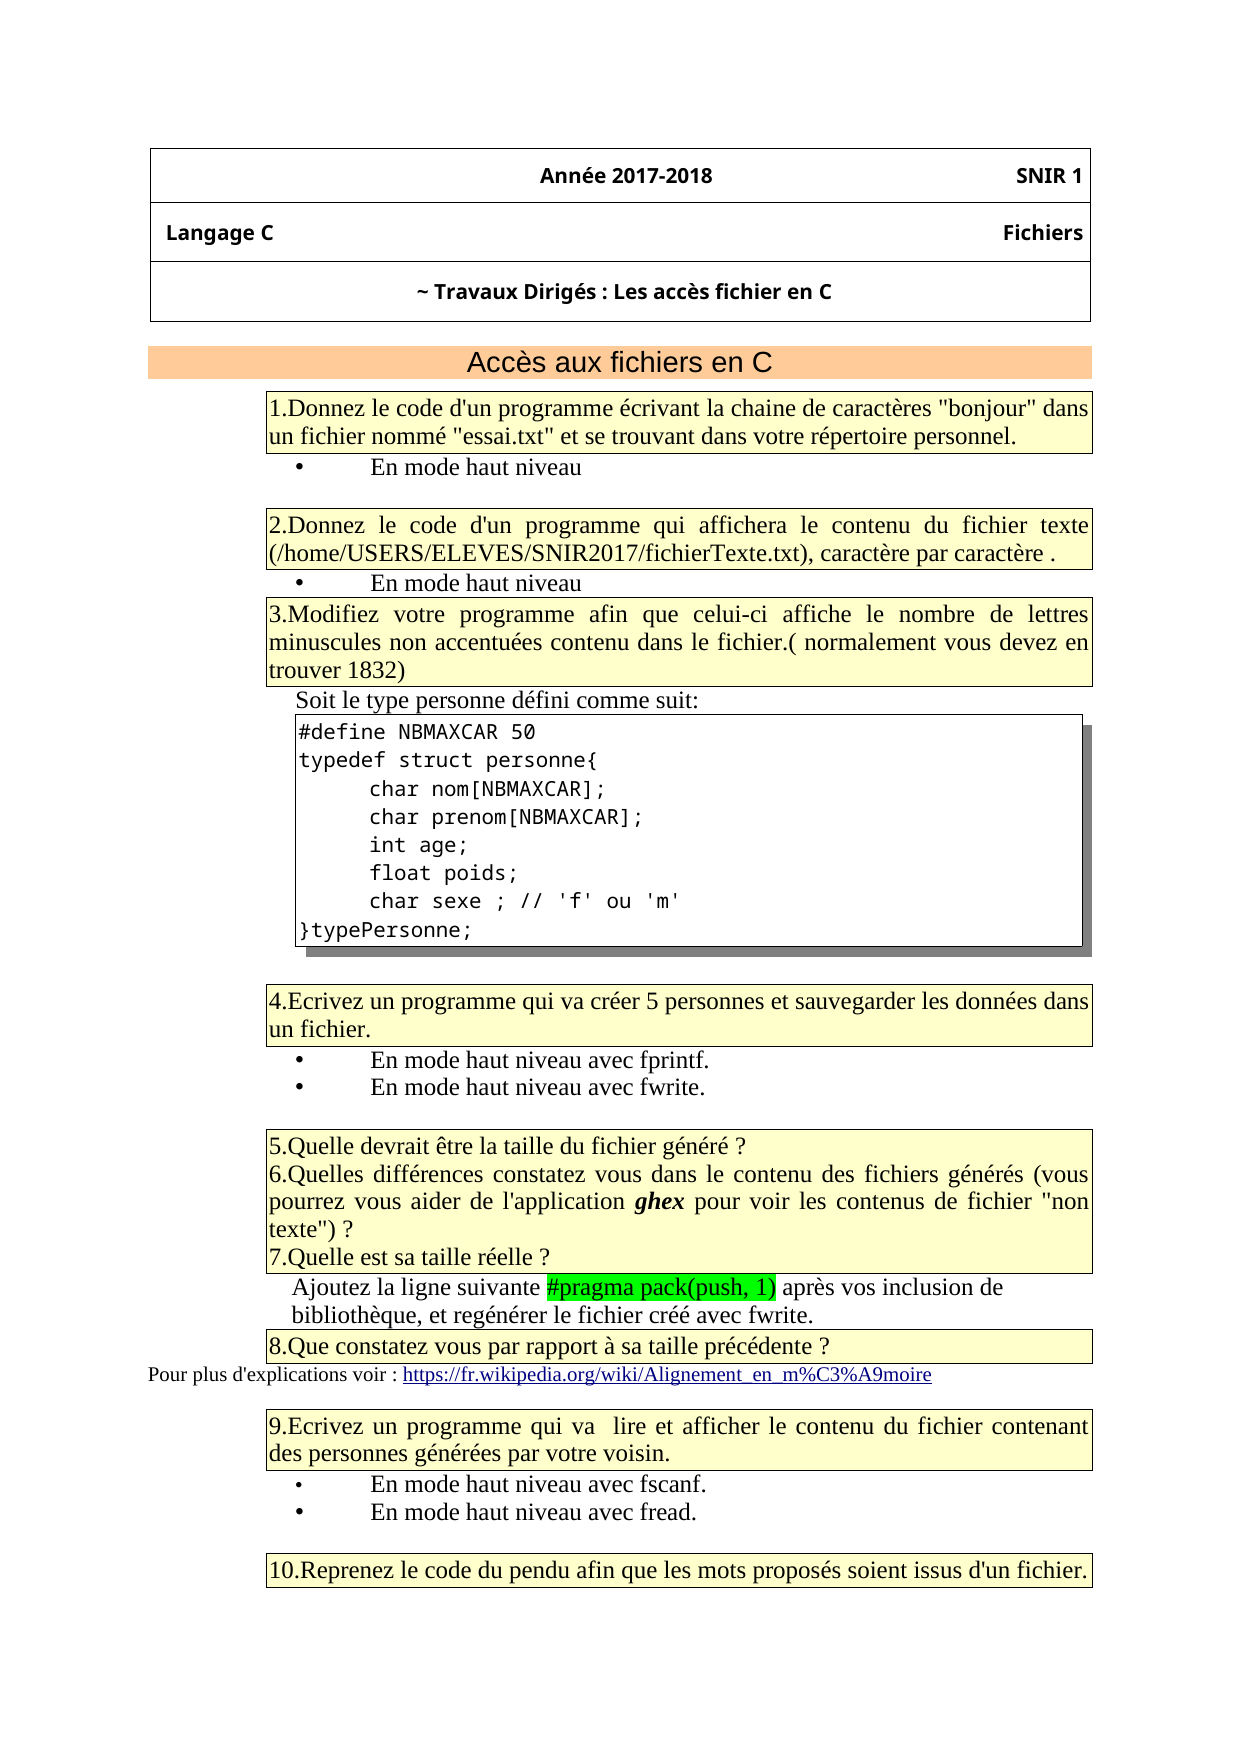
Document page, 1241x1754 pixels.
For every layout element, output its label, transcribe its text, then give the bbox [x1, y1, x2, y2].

list En mode haut niveau avec fread. [258, 1498, 1092, 1526]
list Que constatez vous par rapport à sa taille précédente ? [267, 1330, 1092, 1363]
text char nom[NBMAXCAR]; [296, 771, 1082, 799]
list Quelle est sa taille réelle ? [267, 1240, 1092, 1273]
list En mode haut niveau [258, 569, 1092, 597]
list En mode haut niveau avec fscanf. [258, 1470, 1092, 1498]
text Soit le type personne défini comme suit: [295, 687, 1092, 714]
text char prenom[NBMAXCAR]; [296, 799, 1082, 827]
list Modifiez votre programme afin que celui-ci affiche le nombre de lettres minuscules non accentuées contenu dans le fichier.( normalement vous devez en trouver 1832) [267, 598, 1092, 686]
list Ecrivez un programme qui va lire et afficher le contenu du fichier contenant des personnes générées par votre voisin. [267, 1410, 1092, 1470]
table_header Année 2017-2018 SNIR 1 [151, 149, 1090, 202]
subtitle Accès aux fichiers en C [148, 346, 1092, 379]
list Reprenez le code du pendu afin que les mots proposés soient issus d'un fichier. [267, 1554, 1092, 1587]
text #define NBMAXCAR 50 [296, 715, 1082, 742]
table_cell Langage C Fichiers [151, 203, 1090, 261]
text typedef struct personne{ [296, 742, 1082, 771]
text int age; [296, 827, 1082, 855]
list Ecrivez un programme qui va créer 5 personnes et sauvegarder les données dans un fichier. [267, 985, 1092, 1046]
text Ajoutez la ligne suivante #pragma pack(push, 1) après vos inclusion de bibliothèque, et regénérer le fichier créé avec fwrite. [291, 1274, 1092, 1329]
text float poids; [296, 855, 1082, 883]
text Pour plus d'explications voir : https://fr.wikipedia.org/wiki/Alignement_en_m%C3%A9moire [148, 1363, 1092, 1386]
list Quelle devrait être la taille du fichier généré ? [267, 1130, 1092, 1157]
list Quelles différences constatez vous dans le contenu des fichiers générés (vous pourrez vous aider de l'application ghex pour voir les contenus de fichier "non texte") ? [267, 1157, 1092, 1240]
list Donnez le code d'un programme qui affichera le contenu du fichier texte (/home/USERS/ELEVES/SNIR2017/fichierTexte.txt), caractère par caractère . [267, 509, 1092, 569]
list En mode haut niveau [258, 453, 1092, 480]
list Donnez le code d'un programme écrivant la chaine de caractères "bonjour" dans un fichier nommé "essai.txt" et se trouvant dans votre répertoire personnel. [267, 392, 1092, 453]
table_cell ~ Travaux Dirigés : Les accès fichier en C [151, 262, 1090, 321]
text char sexe ; // 'f' ou 'm' [296, 883, 1082, 912]
list En mode haut niveau avec fprintf. [258, 1046, 1092, 1073]
text }typePersonne; [296, 912, 1082, 946]
list En mode haut niveau avec fwrite. [258, 1073, 1092, 1101]
